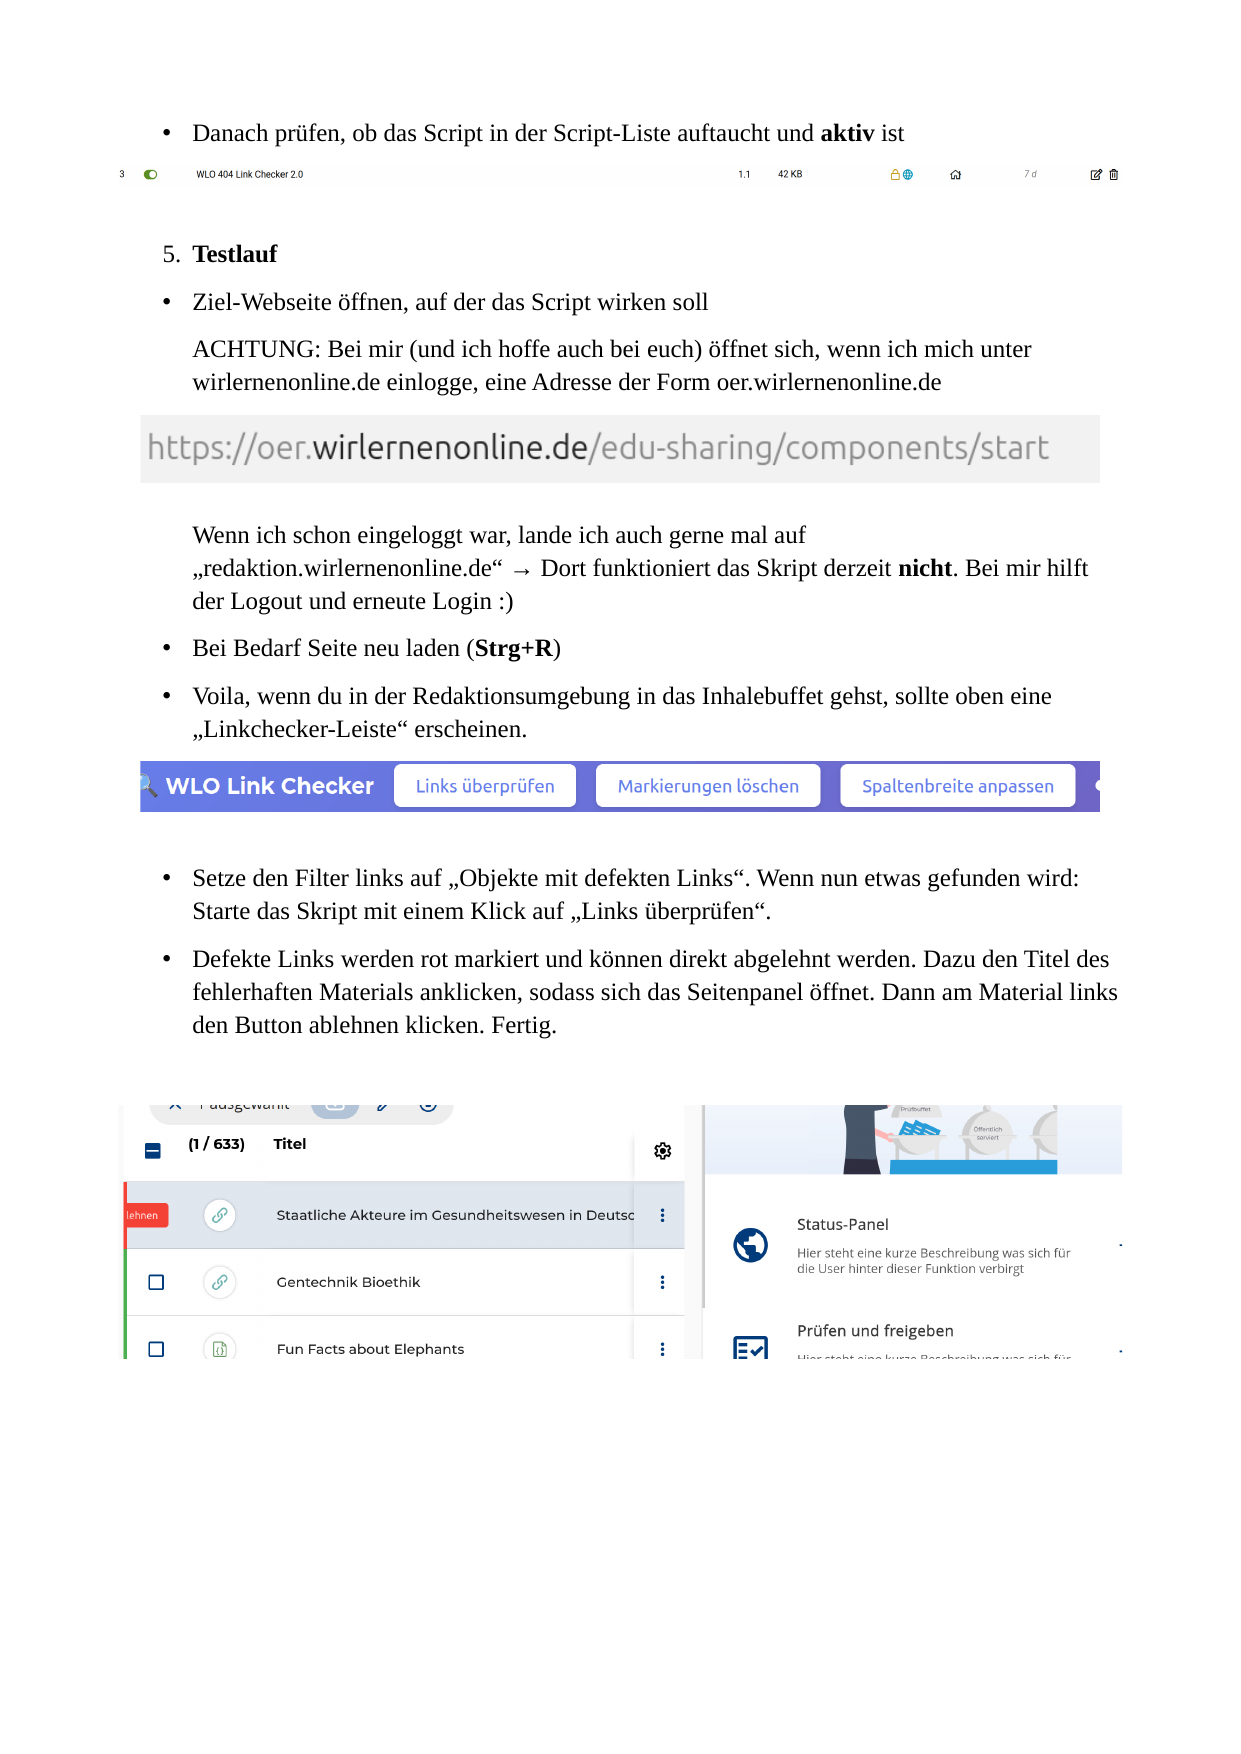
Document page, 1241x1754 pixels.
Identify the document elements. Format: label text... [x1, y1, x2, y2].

list Ziel-Webseite öffnen, auf der das Script wirken soll [162, 287, 1122, 316]
picture [140, 761, 1100, 812]
list Wenn ich schon eingeloggt war, lande ich auch gerne mal auf „redaktion.wirlernenonline.de“ → Dort funktioniert das Skript derzeit nicht. Bei mir hilft der Logout und erneute Login :) [162, 415, 1122, 615]
list Danach prüfen, ob das Script in der Script-Liste auftaucht und aktiv ist [162, 118, 1122, 147]
picture [140, 415, 1100, 483]
list ACHTUNG: Bei mir (und ich hoffe auch bei euch) öffnet sich, wenn ich mich unter wirlernenonline.de einlogge, eine Adresse der Form oer.wirlernenonline.de [162, 334, 1122, 396]
picture [118, 1105, 1123, 1359]
picture [118, 165, 1123, 188]
list Defekte Links werden rot markiert und können direkt abgelehnt werden. Dazu den Titel des fehlerhaften Materials anklicken, sodass sich das Seitenpanel öffnet. Dann am Material links den Button ablehnen klicken. Fertig. [162, 944, 1122, 1038]
list Setze den Filter links auf „Objekte mit defekten Links“. Wenn nun etwas gefunden wird: Starte das Skript mit einem Klick auf „Links überprüfen“. [162, 863, 1122, 925]
list Testlauf [162, 239, 1122, 268]
list Voila, wenn du in der Redaktionsumgebung in das Inhalebuffet gehst, sollte oben eine „Linkchecker-Leiste“ erscheinen. [162, 681, 1122, 743]
list Bei Bedarf Seite neu laden (Strg+R) [162, 633, 1122, 662]
